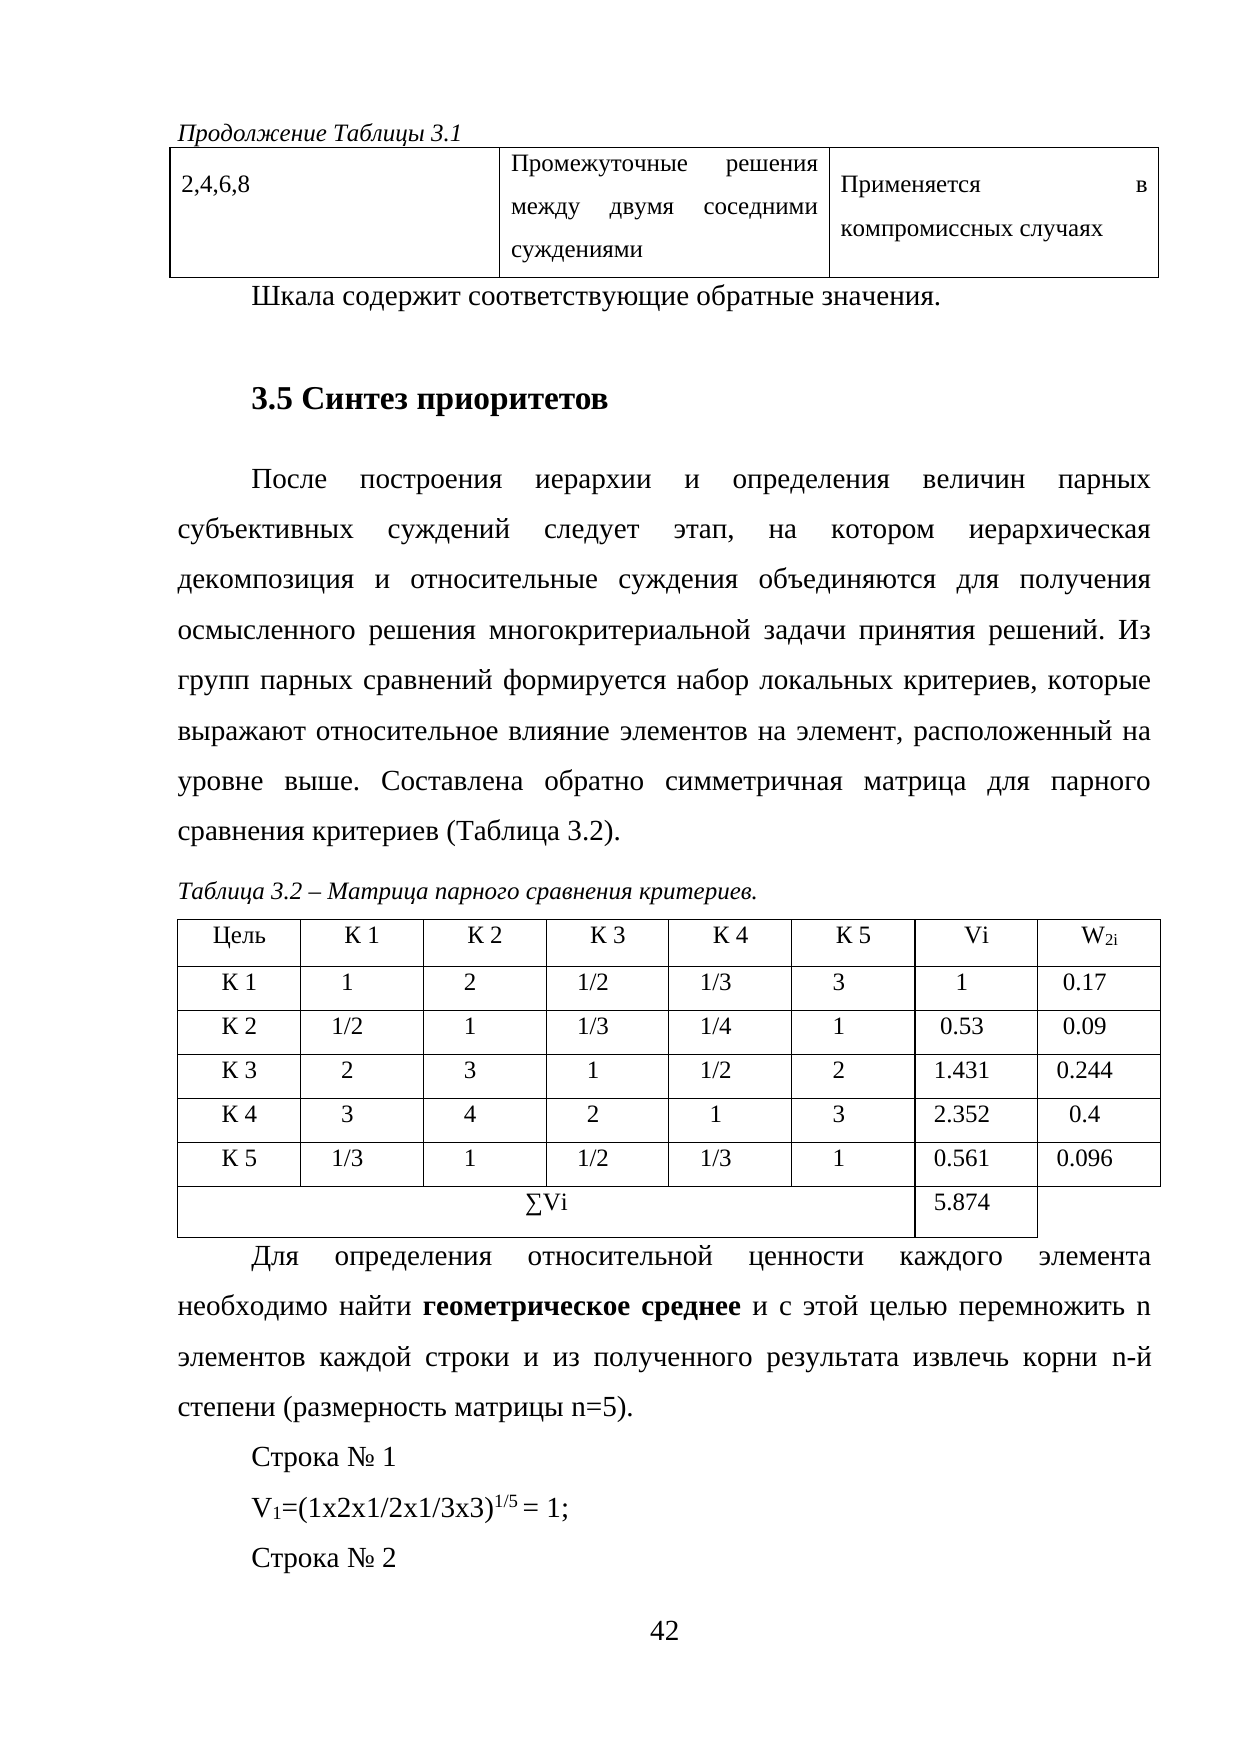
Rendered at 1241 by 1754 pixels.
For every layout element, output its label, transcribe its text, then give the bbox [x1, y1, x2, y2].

table_cell 1/3 [301, 1143, 423, 1186]
table_cell 0.096 [1038, 1143, 1160, 1186]
table_cell 2 [547, 1099, 668, 1142]
table_cell 2 [301, 1055, 423, 1098]
table_cell 1/2 [547, 967, 668, 1010]
table_header Цель [178, 920, 300, 966]
table_cell 0.4 [1038, 1099, 1160, 1142]
table_cell 3 [424, 1055, 546, 1098]
text V1=(1x2x1/2x1/3x3)1/5 = 1; [177, 1490, 1152, 1523]
table_cell 1/2 [547, 1143, 668, 1186]
table_cell 0.17 [1038, 967, 1160, 1010]
text Шкала содержит соответствующие обратные значения. [177, 278, 1152, 312]
text Таблица 3.2 – Матрица парного сравнения критериев. [177, 876, 1152, 905]
table_cell 1 [424, 1143, 546, 1186]
table_header Vi [916, 920, 1037, 966]
table_header К 4 [669, 920, 791, 966]
table_cell 1 [792, 1011, 914, 1054]
table_cell ∑Vi [178, 1187, 914, 1237]
table_header Применяется в компромиссных случаях [830, 148, 1158, 277]
table_header W2i [1038, 920, 1160, 966]
table_cell 1/2 [301, 1011, 423, 1054]
table_cell 3 [301, 1099, 423, 1142]
table_cell 3 [792, 1099, 914, 1142]
table_cell 1/3 [669, 1143, 791, 1186]
table_cell 1/2 [669, 1055, 791, 1098]
table_cell 1/4 [669, 1011, 791, 1054]
table_cell 3 [792, 967, 914, 1010]
table_cell 1/3 [547, 1011, 668, 1054]
table_header 2,4,6,8 [171, 148, 499, 277]
table_cell 0.244 [1038, 1055, 1160, 1098]
table_cell 5.874 [916, 1187, 1037, 1237]
table_cell 1 [424, 1011, 546, 1054]
table_cell 1 [916, 967, 1037, 1010]
table_cell 2 [424, 967, 546, 1010]
table_cell 1 [669, 1099, 791, 1142]
table_cell 0.09 [1038, 1011, 1160, 1054]
table_cell [1038, 1187, 1161, 1237]
subtitle 3.5 Синтез приоритетов [177, 378, 1152, 417]
table_cell 0.561 [916, 1143, 1037, 1186]
table_header К 5 [792, 920, 914, 966]
table_cell 1 [792, 1143, 914, 1186]
table_cell 2.352 [916, 1099, 1037, 1142]
table_cell К 2 [178, 1011, 300, 1054]
table_cell К 3 [178, 1055, 300, 1098]
table_cell 1 [547, 1055, 668, 1098]
table_cell 1/3 [669, 967, 791, 1010]
text Для определения относительной ценности каждого элемента необходимо найти геометрическое среднее и с этой целью перемножить n элементов каждой строки и из полученного результата извлечь корни n-й степени (размерность матрицы n=5). [177, 1238, 1152, 1423]
table_cell К 4 [178, 1099, 300, 1142]
text Строка № 2 [177, 1540, 1152, 1574]
text Продолжение Таблицы 3.1 [177, 118, 1152, 147]
text После построения иерархии и определения величин парных субъективных суждений следует этап, на котором иерархическая декомпозиция и относительные суждения объединяются для получения осмысленного решения многокритериальной задачи принятия решений. Из групп парных сравнений формируется набор локальных критериев, которые выражают относительное влияние элементов на элемент, расположенный на уровне выше. Составлена обратно симметричная матрица для парного сравнения критериев (Таблица 3.2). [177, 461, 1152, 847]
table_cell К 1 [178, 967, 300, 1010]
text Строка № 1 [177, 1439, 1152, 1473]
table_cell 2 [792, 1055, 914, 1098]
table_header К 1 [301, 920, 423, 966]
table_cell 1.431 [916, 1055, 1037, 1098]
table_header К 2 [424, 920, 546, 966]
table_cell К 5 [178, 1143, 300, 1186]
table_cell 4 [424, 1099, 546, 1142]
table_cell 0.53 [916, 1011, 1037, 1054]
table_cell 1 [301, 967, 423, 1010]
table_header К 3 [547, 920, 668, 966]
table_header Промежуточные решения между двумя соседними суждениями [500, 148, 829, 277]
